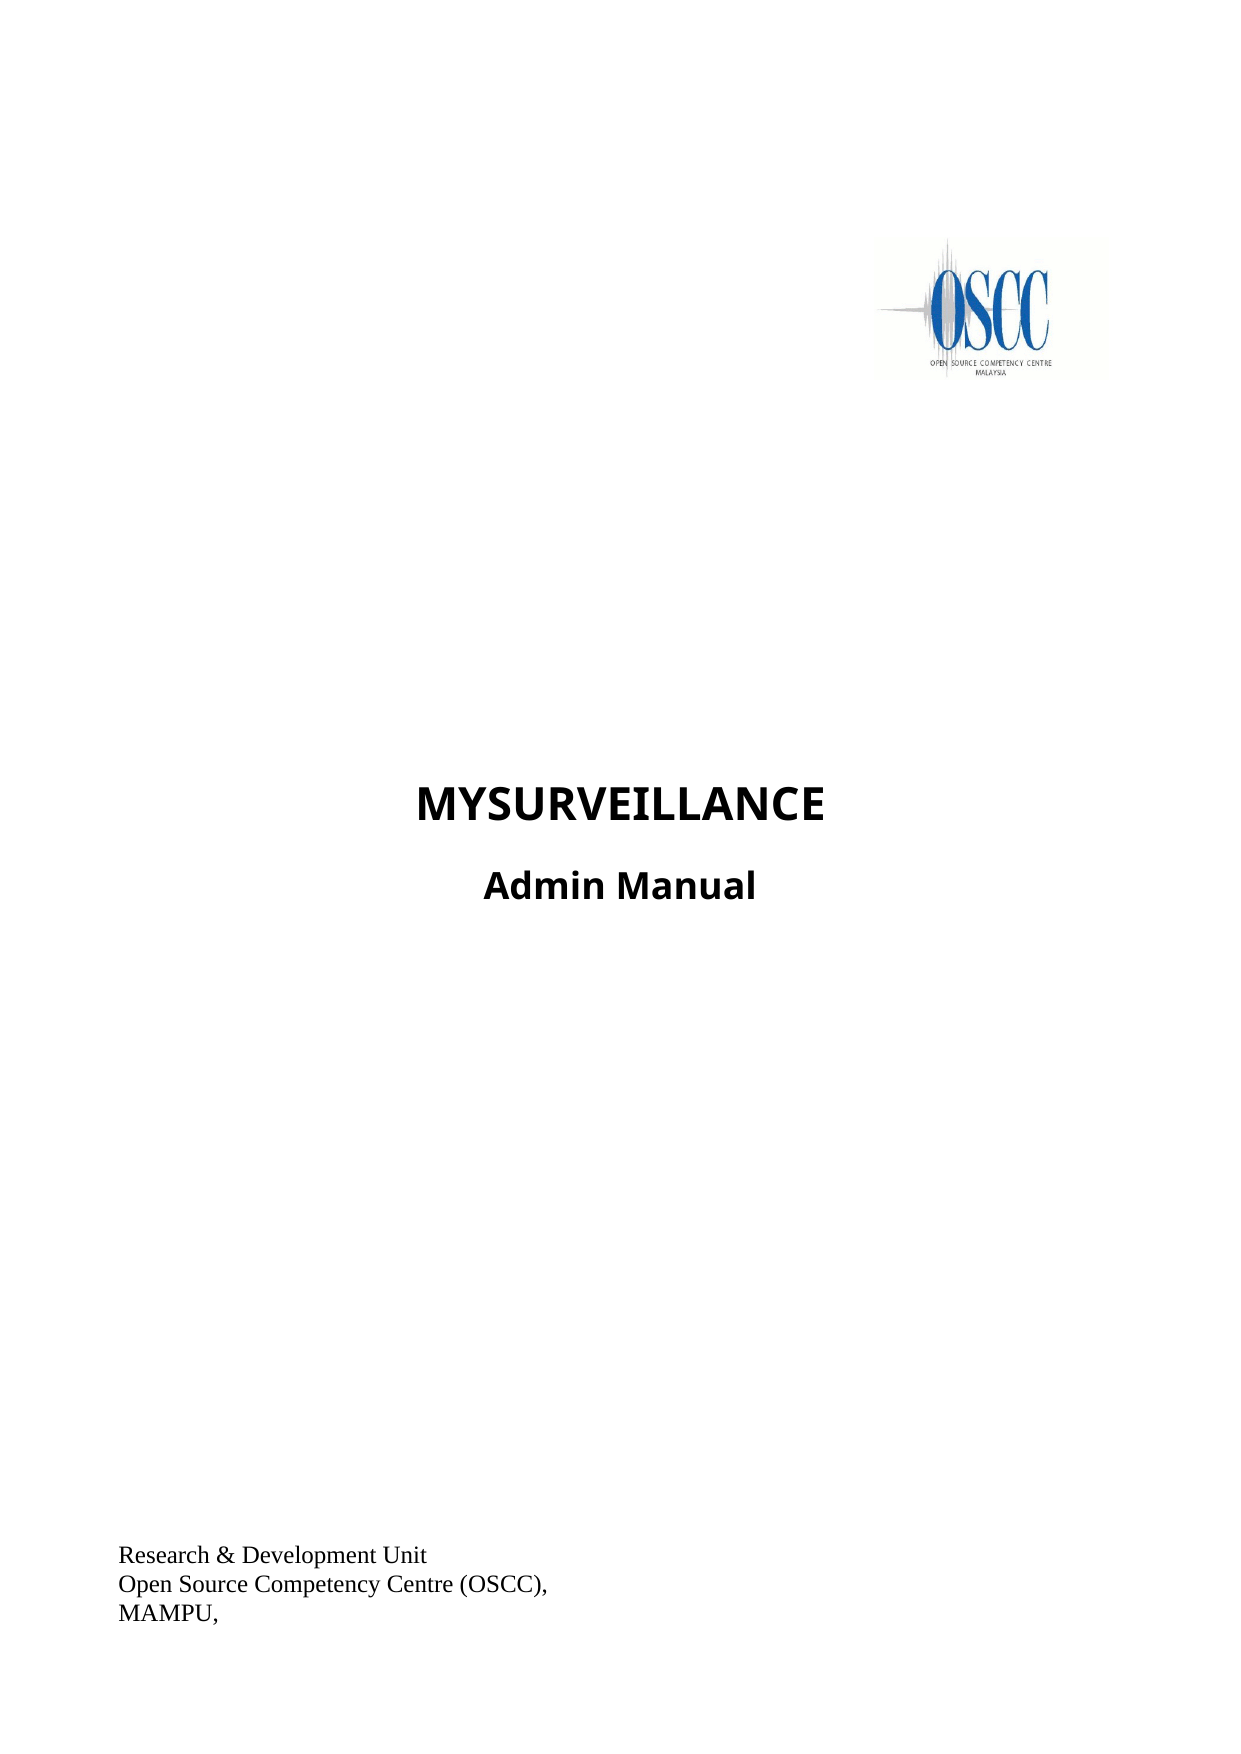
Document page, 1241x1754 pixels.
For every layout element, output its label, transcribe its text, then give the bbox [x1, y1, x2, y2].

text Research & Development Unit [118, 1483, 1122, 1569]
text Open Source Competency Centre (OSCC), [118, 1569, 1122, 1598]
picture [873, 237, 1109, 380]
text MAMPU, [118, 1598, 1122, 1627]
text Admin Manual [118, 859, 1122, 910]
text MYSURVEILLANCE [118, 771, 1122, 834]
